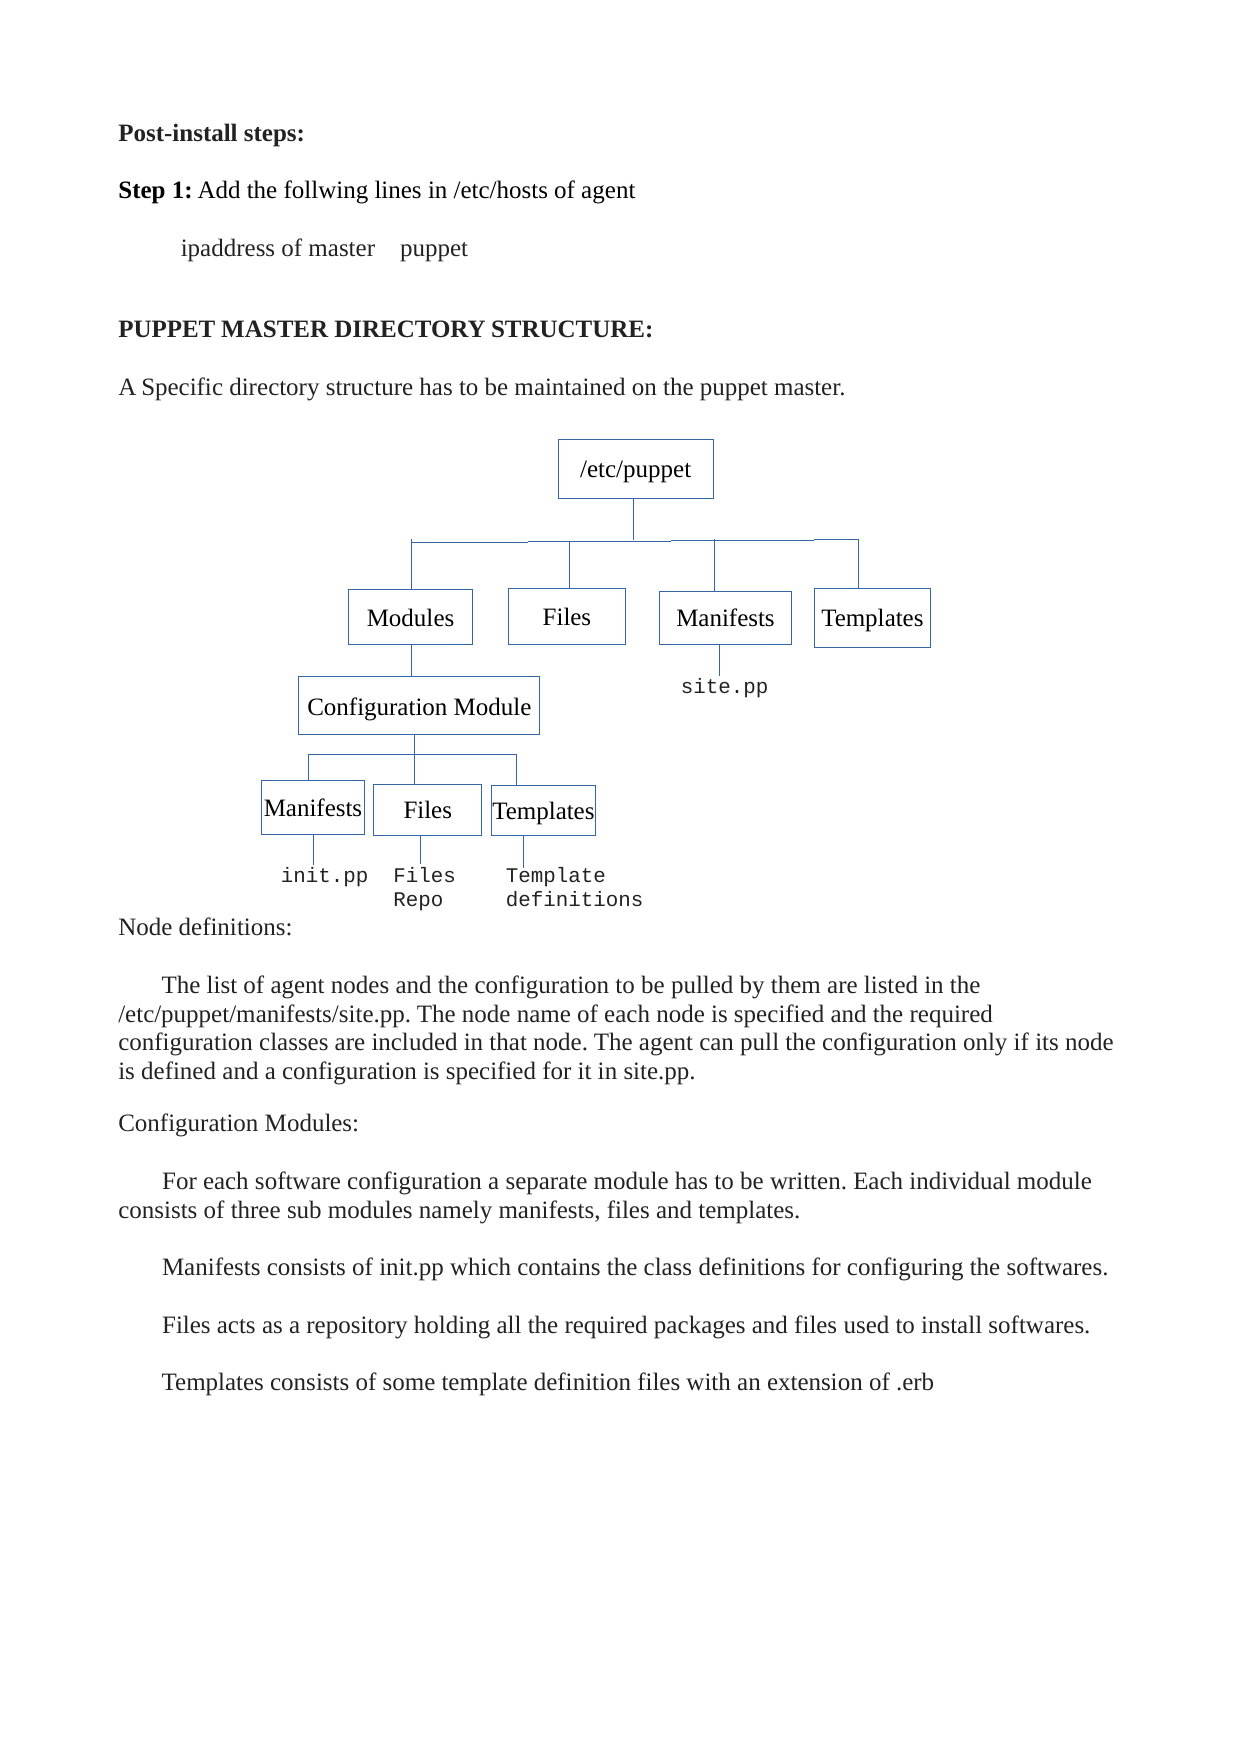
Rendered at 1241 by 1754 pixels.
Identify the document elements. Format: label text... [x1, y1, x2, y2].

text For each software configuration a separate module has to be written. Each individual module consists of three sub modules namely manifests, files and templates. [118, 1166, 1122, 1223]
text Node definitions: [118, 912, 1122, 941]
text init.pp Files Template [118, 865, 1122, 889]
text PUPPET MASTER DIRECTORY STRUCTURE: [118, 314, 1122, 343]
text Files acts as a repository holding all the required packages and files used to install softwares. [118, 1310, 1122, 1338]
text Post-install steps: [118, 118, 1122, 147]
text ipaddress of master puppet [118, 233, 1122, 262]
text Repo definitions [118, 889, 1122, 912]
text [118, 676, 298, 699]
text A Specific directory structure has to be maintained on the puppet master. [118, 372, 1122, 401]
text site.pp [540, 676, 1122, 699]
text Manifests consists of init.pp which contains the class definitions for configuring the softwares. [118, 1252, 1122, 1281]
text Templates consists of some template definition files with an extension of .erb [118, 1367, 1122, 1396]
text Configuration Modules: [118, 1108, 1122, 1137]
text The list of agent nodes and the configuration to be pulled by them are listed in the /etc/puppet/manifests/site.pp. The node name of each node is specified and the required configuration classes are included in that node. The agent can pull the configuration only if its node is defined and a configuration is specified for it in site.pp. [118, 970, 1122, 1085]
text Step 1: Add the follwing lines in /etc/hosts of agent [118, 176, 1122, 204]
